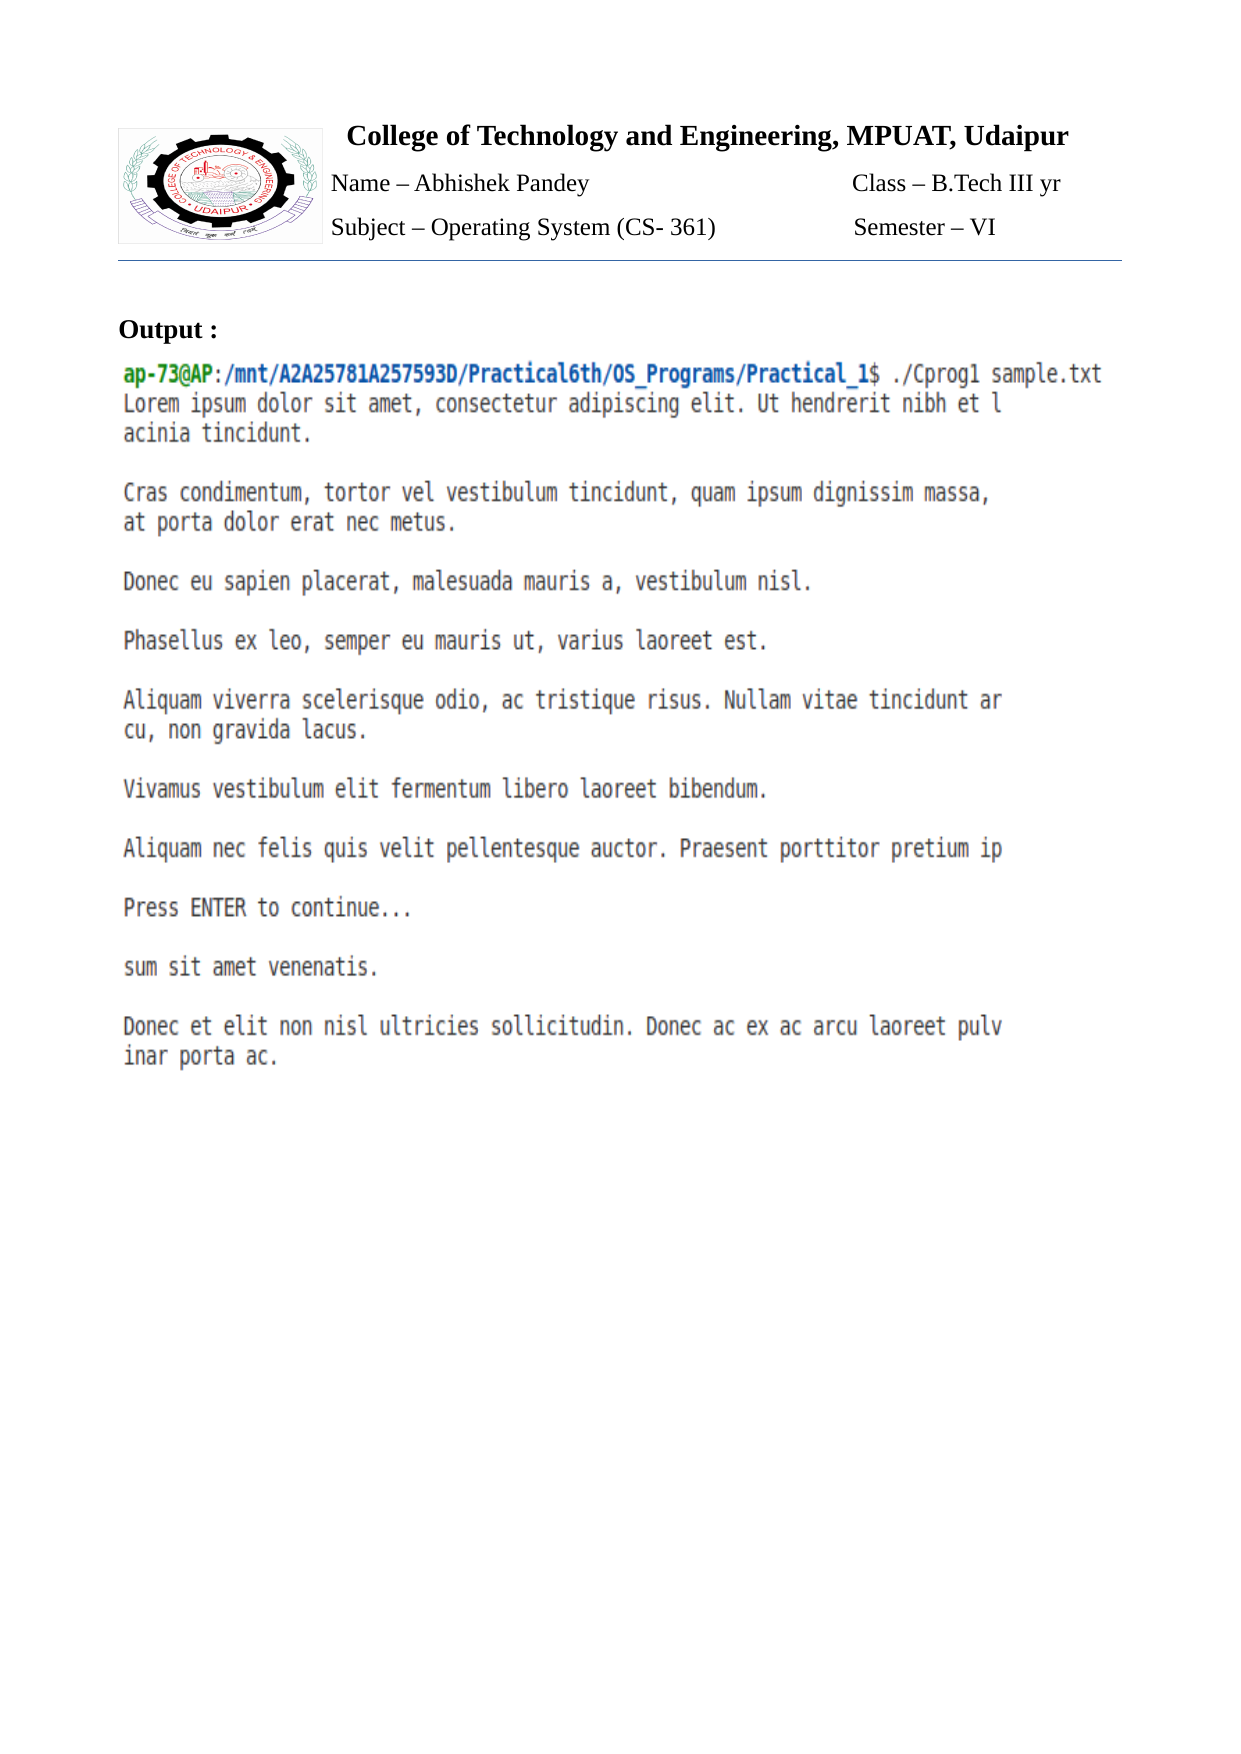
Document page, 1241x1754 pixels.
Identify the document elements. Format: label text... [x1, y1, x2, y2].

text Output : [118, 313, 1122, 344]
picture [118, 128, 323, 244]
picture [118, 357, 1123, 1091]
